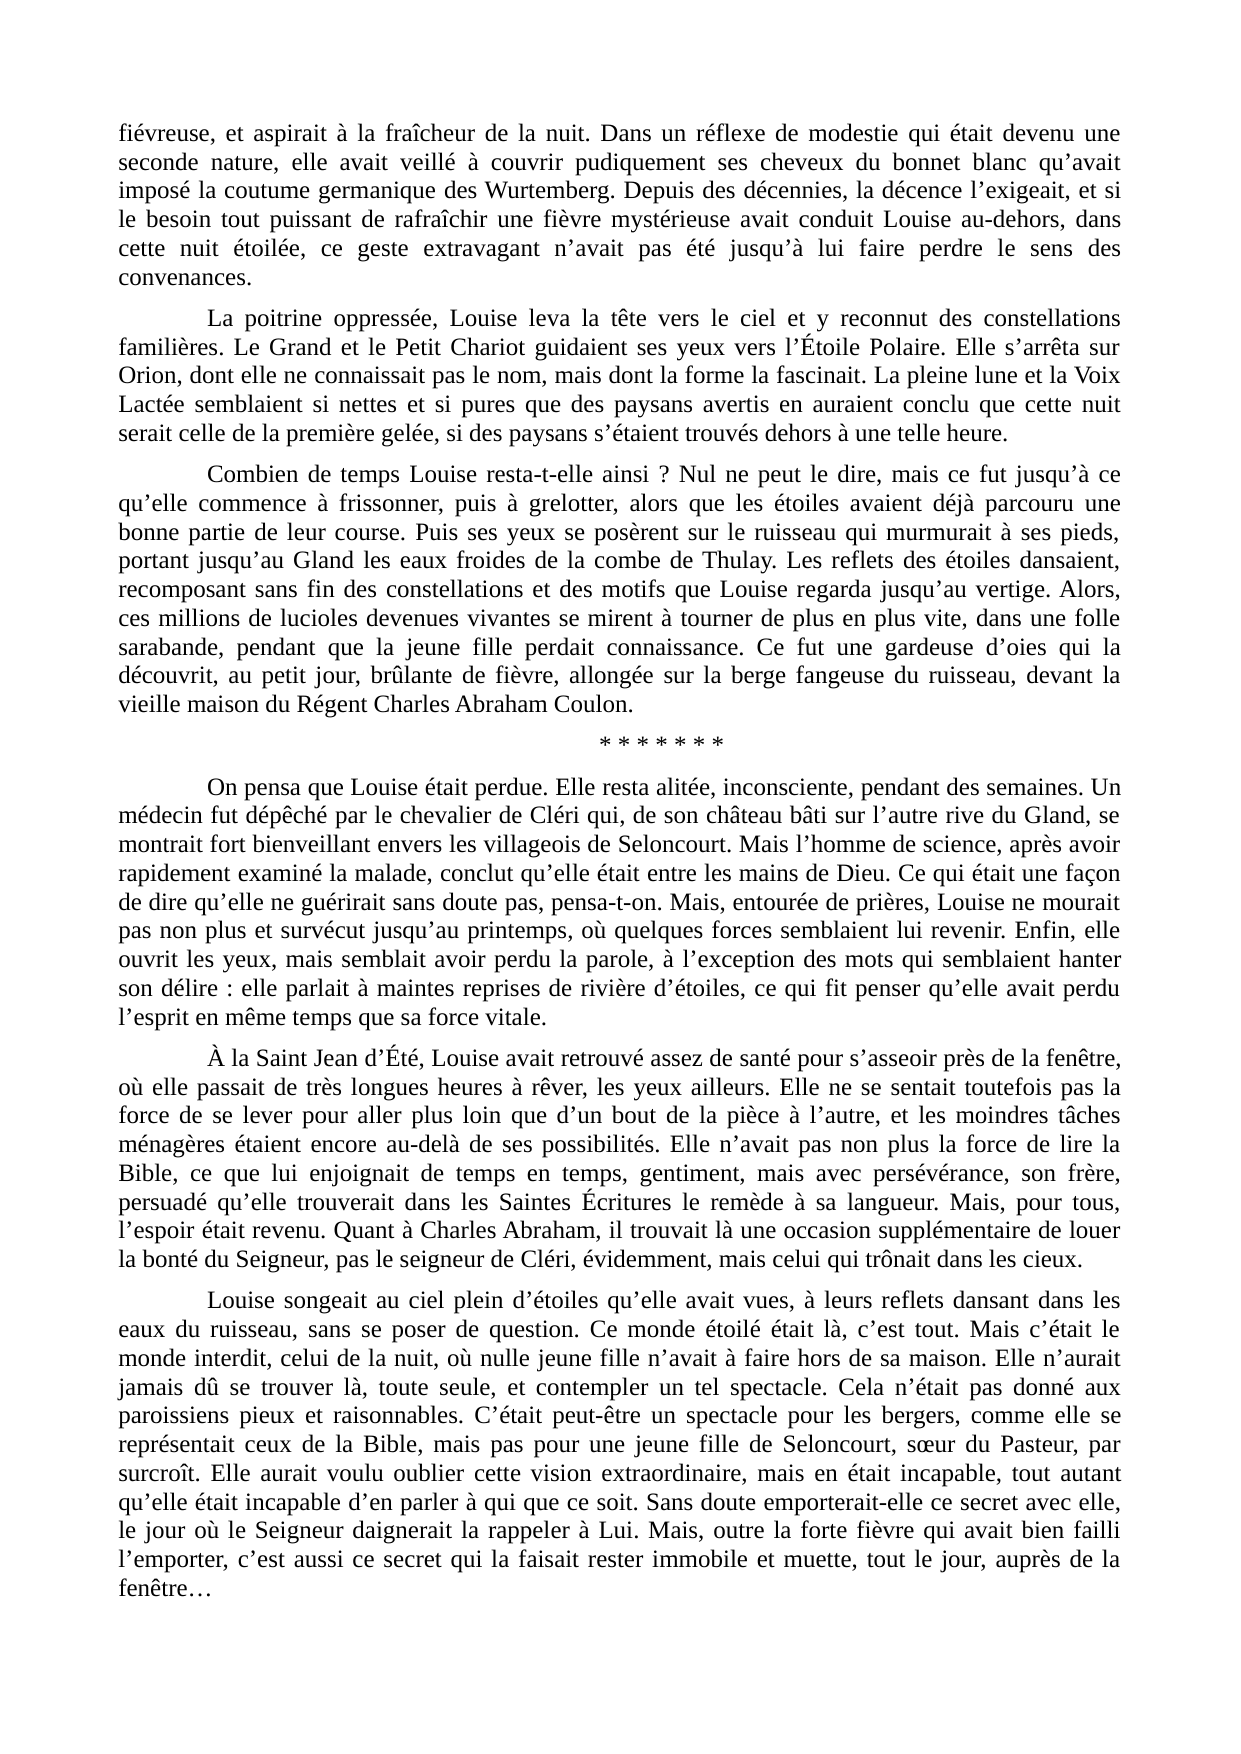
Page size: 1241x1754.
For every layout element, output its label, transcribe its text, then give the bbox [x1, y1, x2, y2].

text On pensa que Louise était perdue. Elle resta alitée, inconsciente, pendant des semaines. Un médecin fut dépêché par le chevalier de Cléri qui, de son château bâti sur l’autre rive du Gland, se montrait fort bienveillant envers les villageois de Seloncourt. Mais l’homme de science, après avoir rapidement examiné la malade, conclut qu’elle était entre les mains de Dieu. Ce qui était une façon de dire qu’elle ne guérirait sans doute pas, pensa-t-on. Mais, entourée de prières, Louise ne mourait pas non plus et survécut jusqu’au printemps, où quelques forces semblaient lui revenir. Enfin, elle ouvrit les yeux, mais semblait avoir perdu la parole, à l’exception des mots qui semblaient hanter son délire : elle parlait à maintes reprises de rivière d’étoiles, ce qui fit penser qu’elle avait perdu l’esprit en même temps que sa force vitale. [118, 772, 1122, 1031]
text À la Saint Jean d’Été, Louise avait retrouvé assez de santé pour s’asseoir près de la fenêtre, où elle passait de très longues heures à rêver, les yeux ailleurs. Elle ne se sentait toutefois pas la force de se lever pour aller plus loin que d’un bout de la pièce à l’autre, et les moindres tâches ménagères étaient encore au-delà de ses possibilités. Elle n’avait pas non plus la force de lire la Bible, ce que lui enjoignait de temps en temps, gentiment, mais avec persévérance, son frère, persuadé qu’elle trouverait dans les Saintes Écritures le remède à sa langueur. Mais, pour tous, l’espoir était revenu. Quant à Charles Abraham, il trouvait là une occasion supplémentaire de louer la bonté du Seigneur, pas le seigneur de Cléri, évidemment, mais celui qui trônait dans les cieux. [118, 1043, 1122, 1273]
text * * * * * * * [118, 731, 1122, 759]
text Combien de temps Louise resta-t-elle ainsi ? Nul ne peut le dire, mais ce fut jusqu’à ce qu’elle commence à frissonner, puis à grelotter, alors que les étoiles avaient déjà parcouru une bonne partie de leur course. Puis ses yeux se posèrent sur le ruisseau qui murmurait à ses pieds, portant jusqu’au Gland les eaux froides de la combe de Thulay. Les reflets des étoiles dansaient, recomposant sans fin des constellations et des motifs que Louise regarda jusqu’au vertige. Alors, ces millions de lucioles devenues vivantes se mirent à tourner de plus en plus vite, dans une folle sarabande, pendant que la jeune fille perdait connaissance. Ce fut une gardeuse d’oies qui la découvrit, au petit jour, brûlante de fièvre, allongée sur la berge fangeuse du ruisseau, devant la vieille maison du Régent Charles Abraham Coulon. [118, 459, 1122, 718]
text Louise songeait au ciel plein d’étoiles qu’elle avait vues, à leurs reflets dansant dans les eaux du ruisseau, sans se poser de question. Ce monde étoilé était là, c’est tout. Mais c’était le monde interdit, celui de la nuit, où nulle jeune fille n’avait à faire hors de sa maison. Elle n’aurait jamais dû se trouver là, toute seule, et contempler un tel spectacle. Cela n’était pas donné aux paroissiens pieux et raisonnables. C’était peut-être un spectacle pour les bergers, comme elle se représentait ceux de la Bible, mais pas pour une jeune fille de Seloncourt, sœur du Pasteur, par surcroît. Elle aurait voulu oublier cette vision extraordinaire, mais en était incapable, tout autant qu’elle était incapable d’en parler à qui que ce soit. Sans doute emporterait-elle ce secret avec elle, le jour où le Seigneur daignerait la rappeler à Lui. Mais, outre la forte fièvre qui avait bien failli l’emporter, c’est aussi ce secret qui la faisait rester immobile et muette, tout le jour, auprès de la fenêtre… [118, 1286, 1122, 1602]
text La poitrine oppressée, Louise leva la tête vers le ciel et y reconnut des constellations familières. Le Grand et le Petit Chariot guidaient ses yeux vers l’Étoile Polaire. Elle s’arrêta sur Orion, dont elle ne connaissait pas le nom, mais dont la forme la fascinait. La pleine lune et la Voix Lactée semblaient si nettes et si pures que des paysans avertis en auraient conclu que cette nuit serait celle de la première gelée, si des paysans s’étaient trouvés dehors à une telle heure. [118, 303, 1122, 447]
text fiévreuse, et aspirait à la fraîcheur de la nuit. Dans un réflexe de modestie qui était devenu une seconde nature, elle avait veillé à couvrir pudiquement ses cheveux du bonnet blanc qu’avait imposé la coutume germanique des Wurtemberg. Depuis des décennies, la décence l’exigeait, et si le besoin tout puissant de rafraîchir une fièvre mystérieuse avait conduit Louise au-dehors, dans cette nuit étoilée, ce geste extravagant n’avait pas été jusqu’à lui faire perdre le sens des convenances. [118, 118, 1122, 291]
